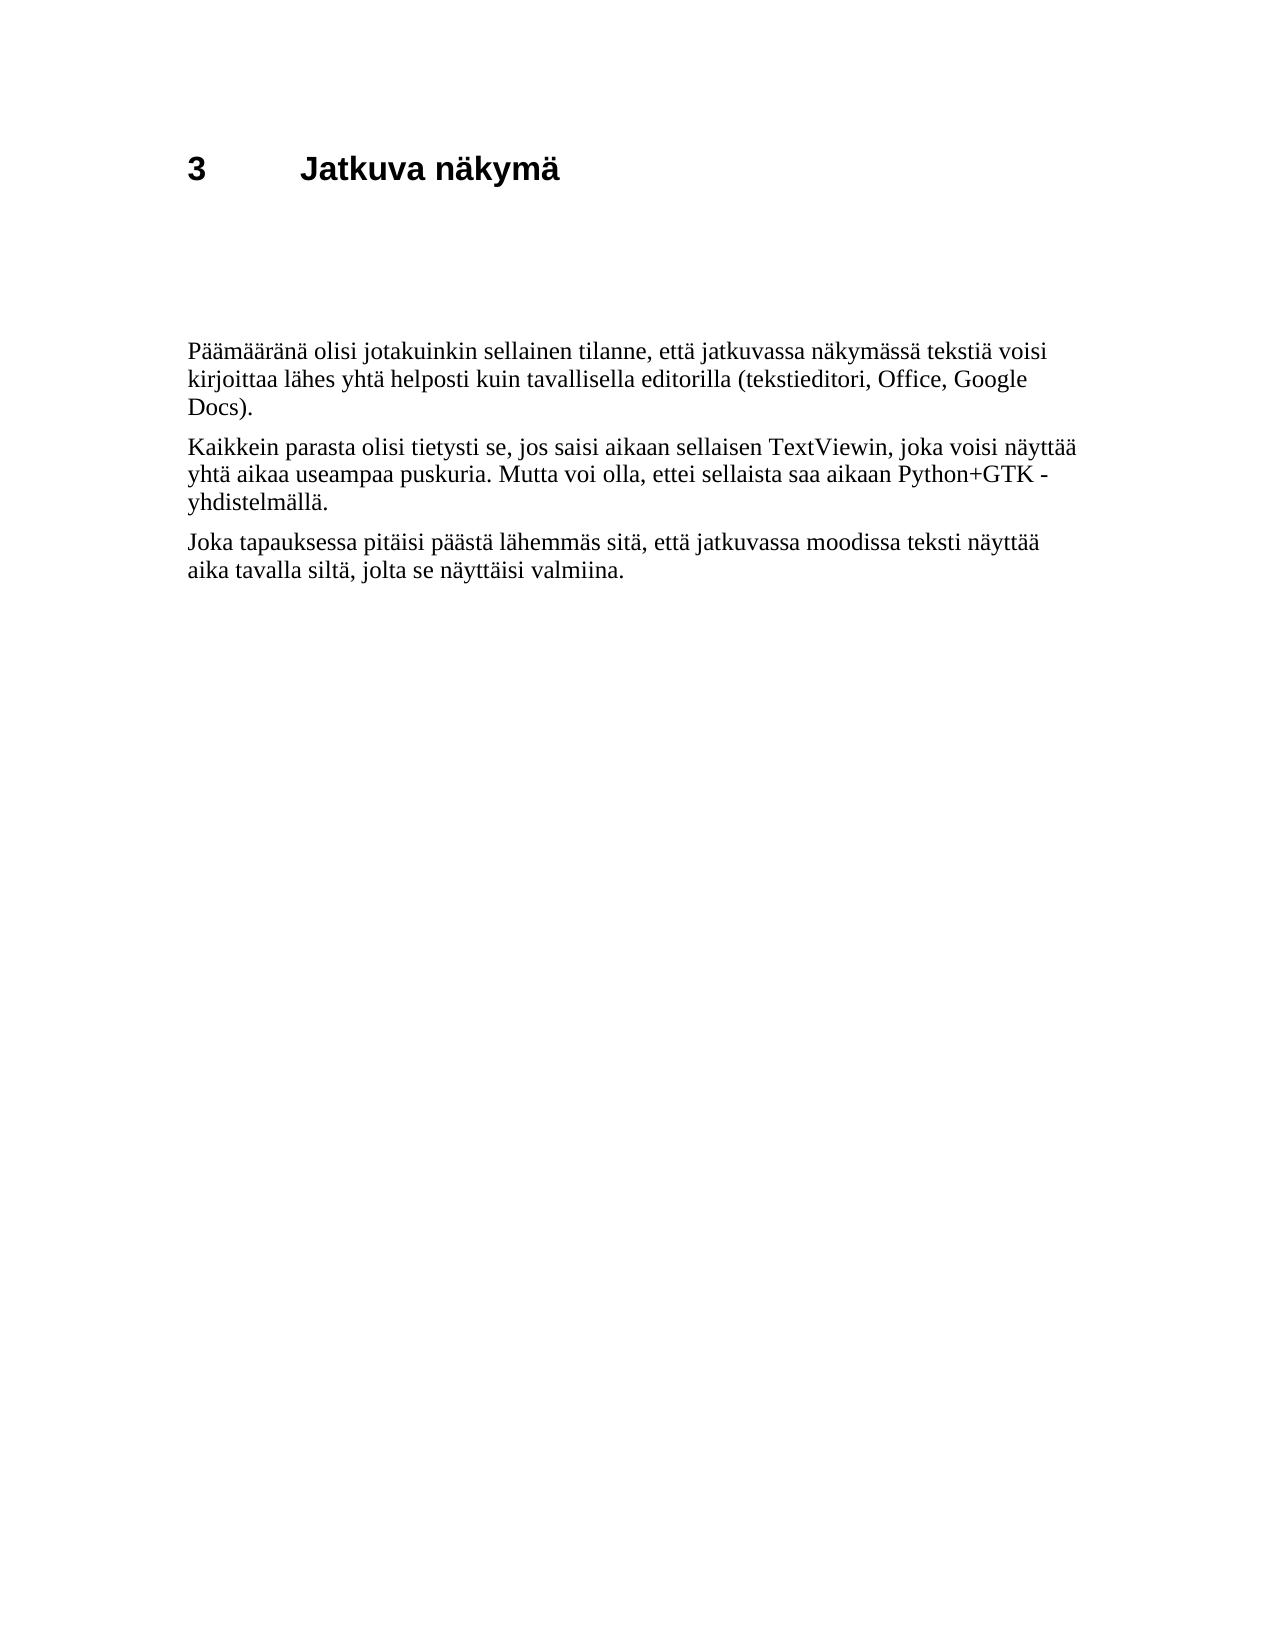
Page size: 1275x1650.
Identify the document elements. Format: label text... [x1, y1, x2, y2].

text Päämääränä olisi jotakuinkin sellainen tilanne, että jatkuvassa näkymässä tekstiä voisi kirjoittaa lähes yhtä helposti kuin tavallisella editorilla (tekstieditori, Office, Google Docs). [187, 337, 1087, 420]
text Kaikkein parasta olisi tietysti se, jos saisi aikaan sellaisen TextViewin, joka voisi näyttää yhtä aikaa useampaa puskuria. Mutta voi olla, ettei sellaista saa aikaan Python+GTK -yhdistelmällä. [187, 433, 1087, 516]
text Joka tapauksessa pitäisi päästä lähemmäs sitä, että jatkuvassa moodissa teksti näyttää aika tavalla siltä, jolta se näyttäisi valmiina. [187, 528, 1087, 584]
subtitle Jatkuva näkymä [187, 150, 1087, 187]
